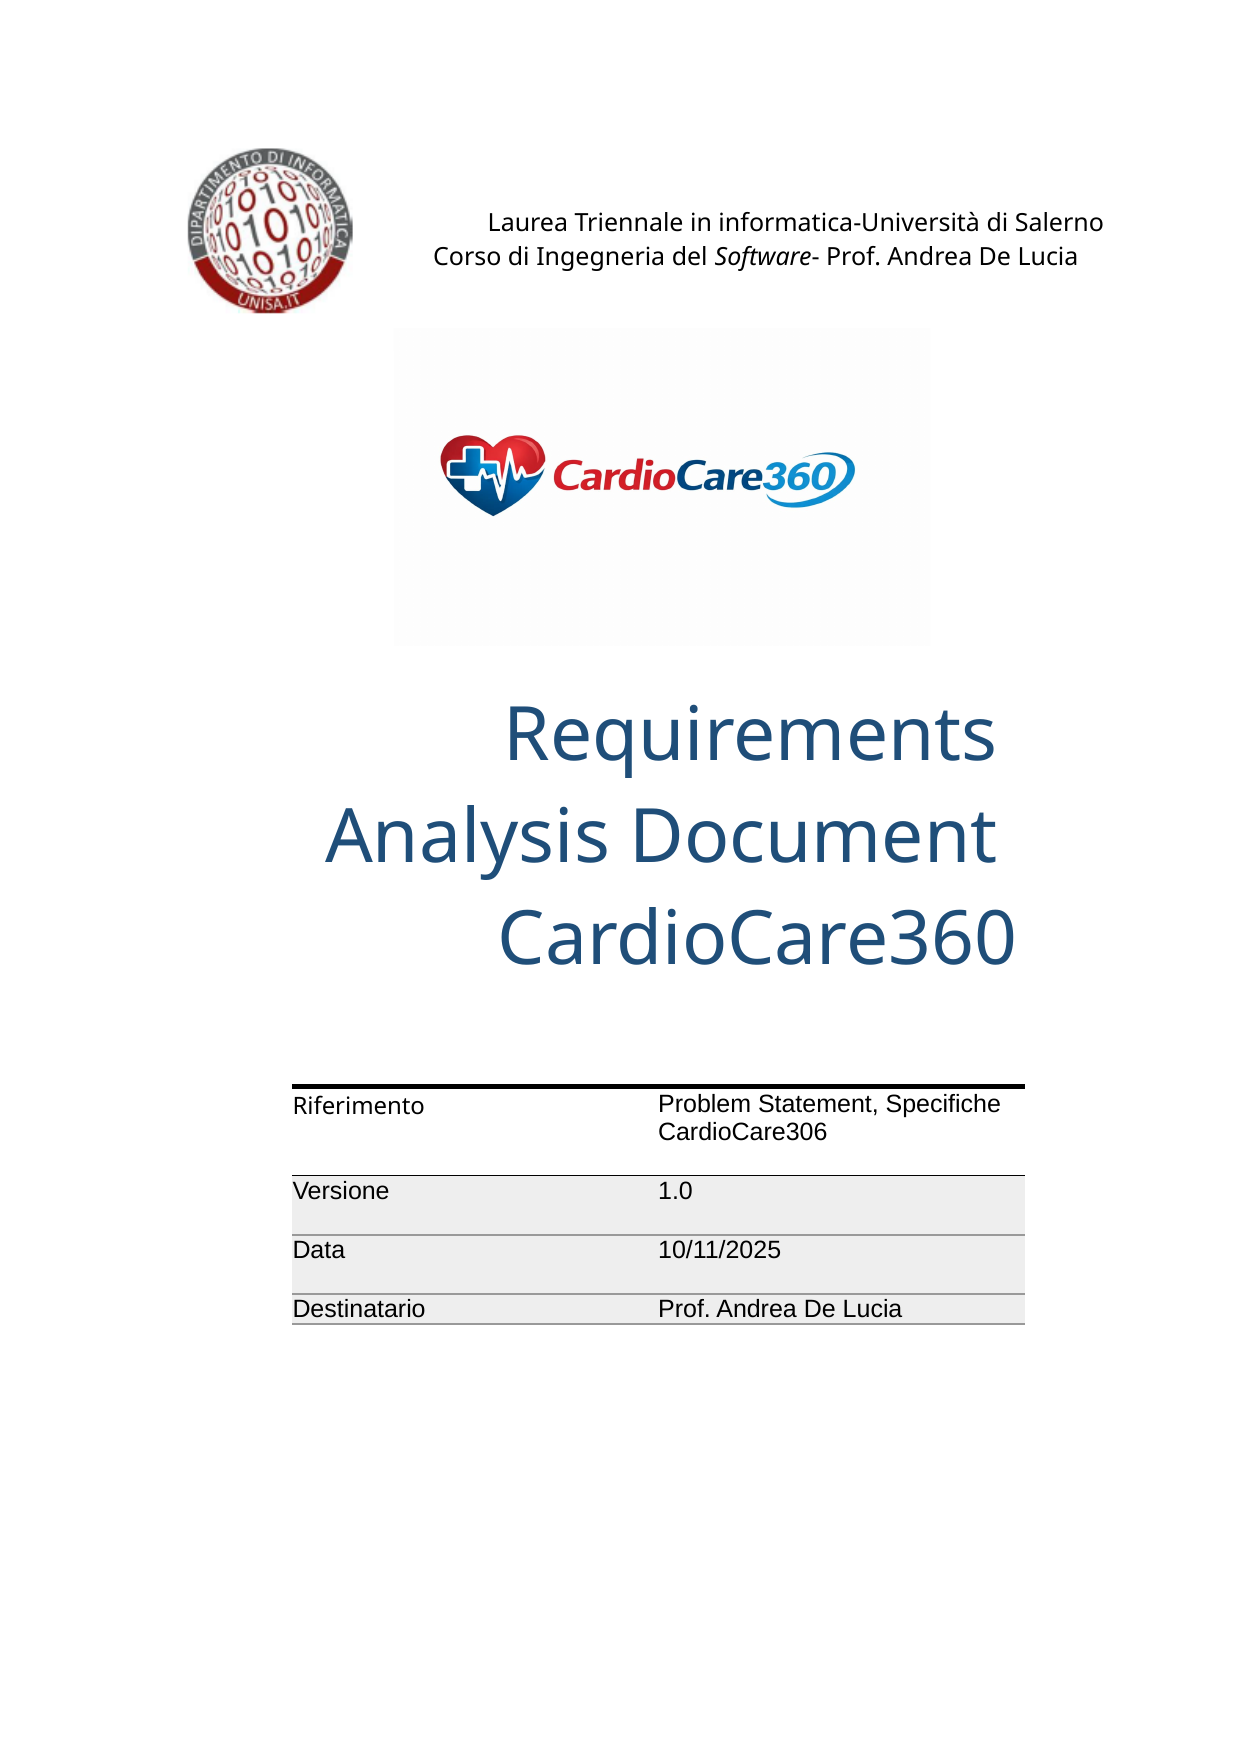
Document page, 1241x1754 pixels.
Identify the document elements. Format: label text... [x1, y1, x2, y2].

table_cell Versione [292, 1176, 658, 1234]
table_header [107, 646, 1028, 680]
table_header Requirements Analysis Document CardioCare360 [107, 680, 1028, 986]
table_cell Data [292, 1236, 658, 1293]
table_cell 10/11/2025 [658, 1236, 1025, 1293]
text Corso di Ingegneria del Software- Prof. Andrea De Lucia [399, 238, 1122, 272]
table_header Riferimento [292, 1089, 658, 1175]
table_header Problem Statement, Specifiche CardioCare306 [658, 1089, 1025, 1175]
table_cell 1.0 [658, 1176, 1025, 1234]
table_cell Destinatario [292, 1295, 658, 1323]
text Laurea Triennale in informatica-Università di Salerno [399, 204, 1122, 238]
table_cell Prof. Andrea De Lucia [658, 1295, 1025, 1323]
picture [135, 119, 931, 646]
